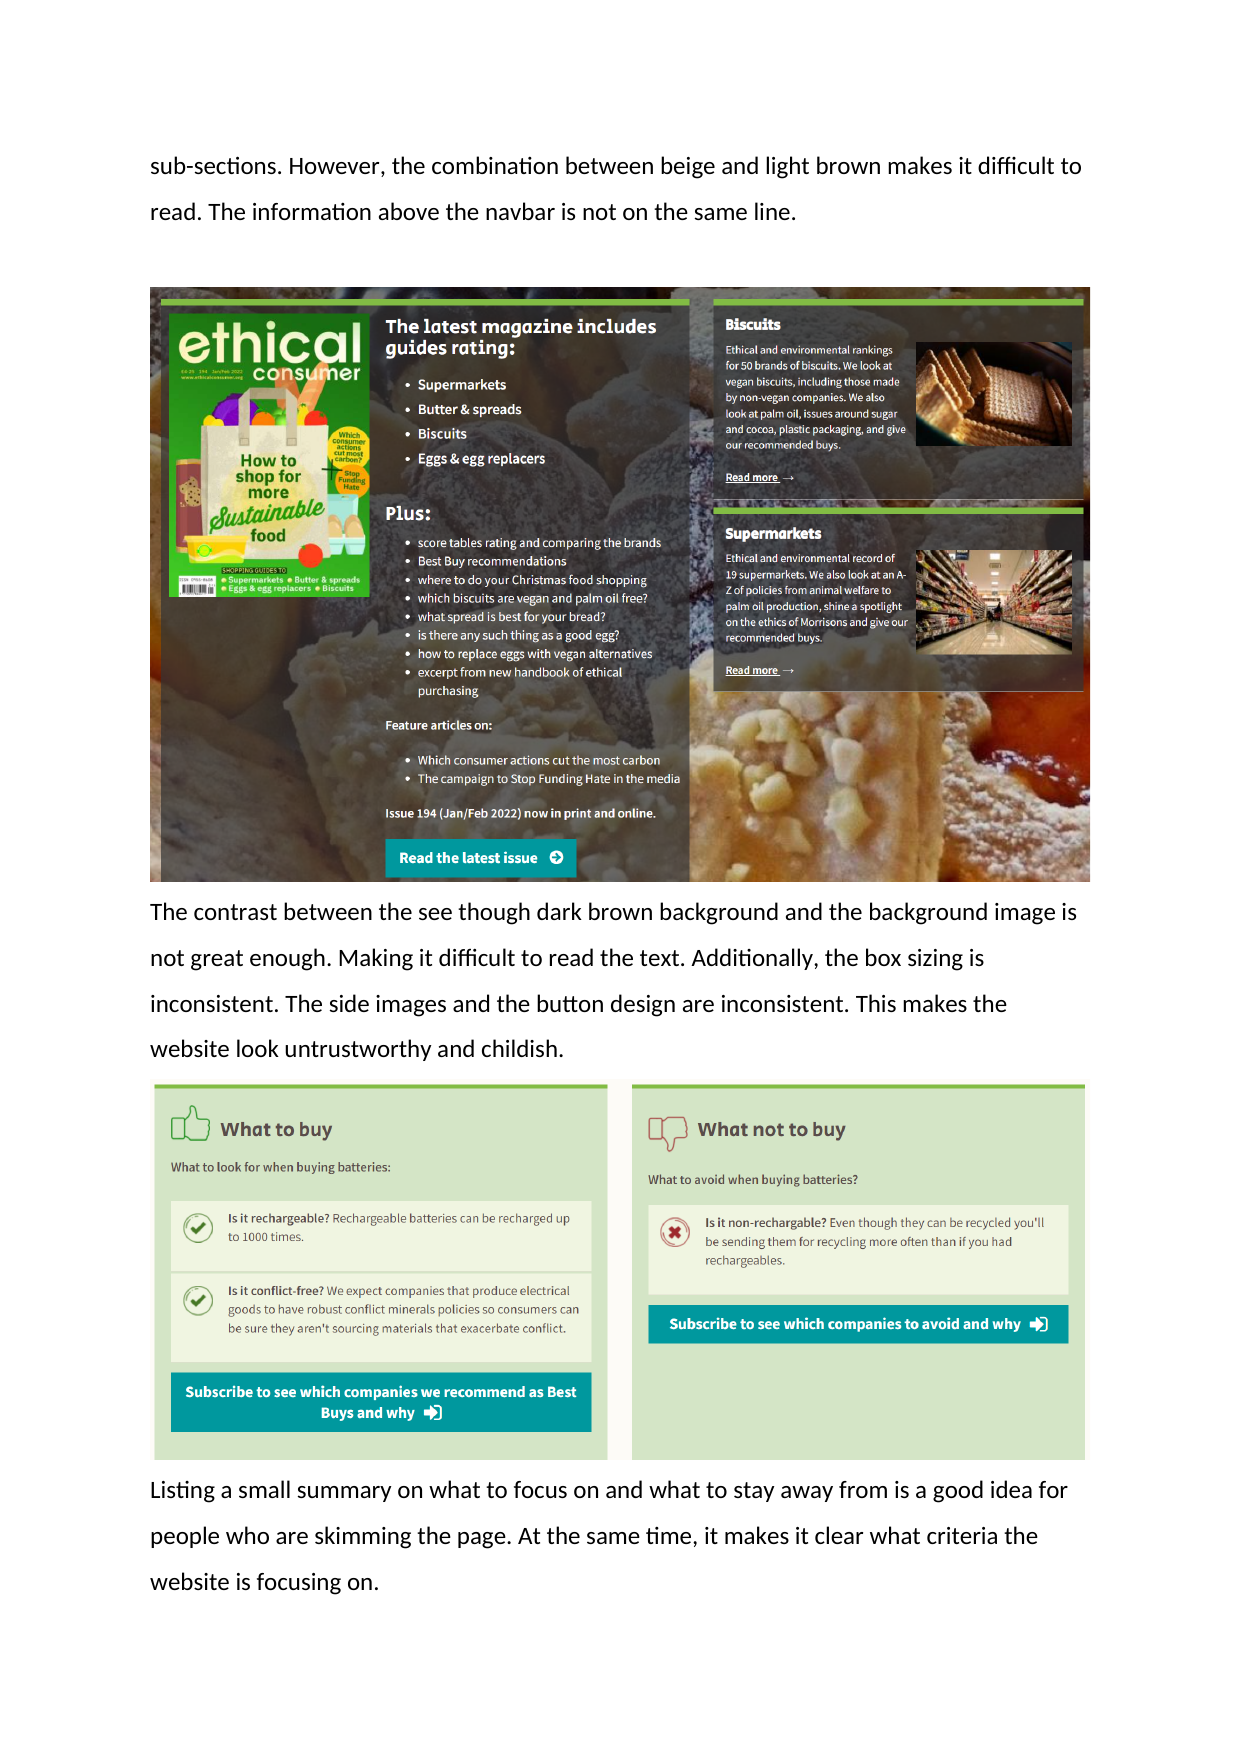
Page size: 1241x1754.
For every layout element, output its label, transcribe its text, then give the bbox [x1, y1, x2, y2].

text sub-sections. However, the combination between beige and light brown makes it difficult to read. The information above the navbar is not on the same line. [150, 150, 1090, 226]
text The contrast between the see though dark brown background and the background image is not great enough. Making it difficult to read the text. Additionally, the box sizing is inconsistent. The side images and the button design are inconsistent. This makes the website look untrustworthy and childish. [150, 896, 1090, 1064]
text Listing a small summary on what to focus on and what to stay away from is a good idea for people who are skimming the page. At the same time, it makes it clear what criteria the website is focusing on. [150, 1474, 1090, 1596]
